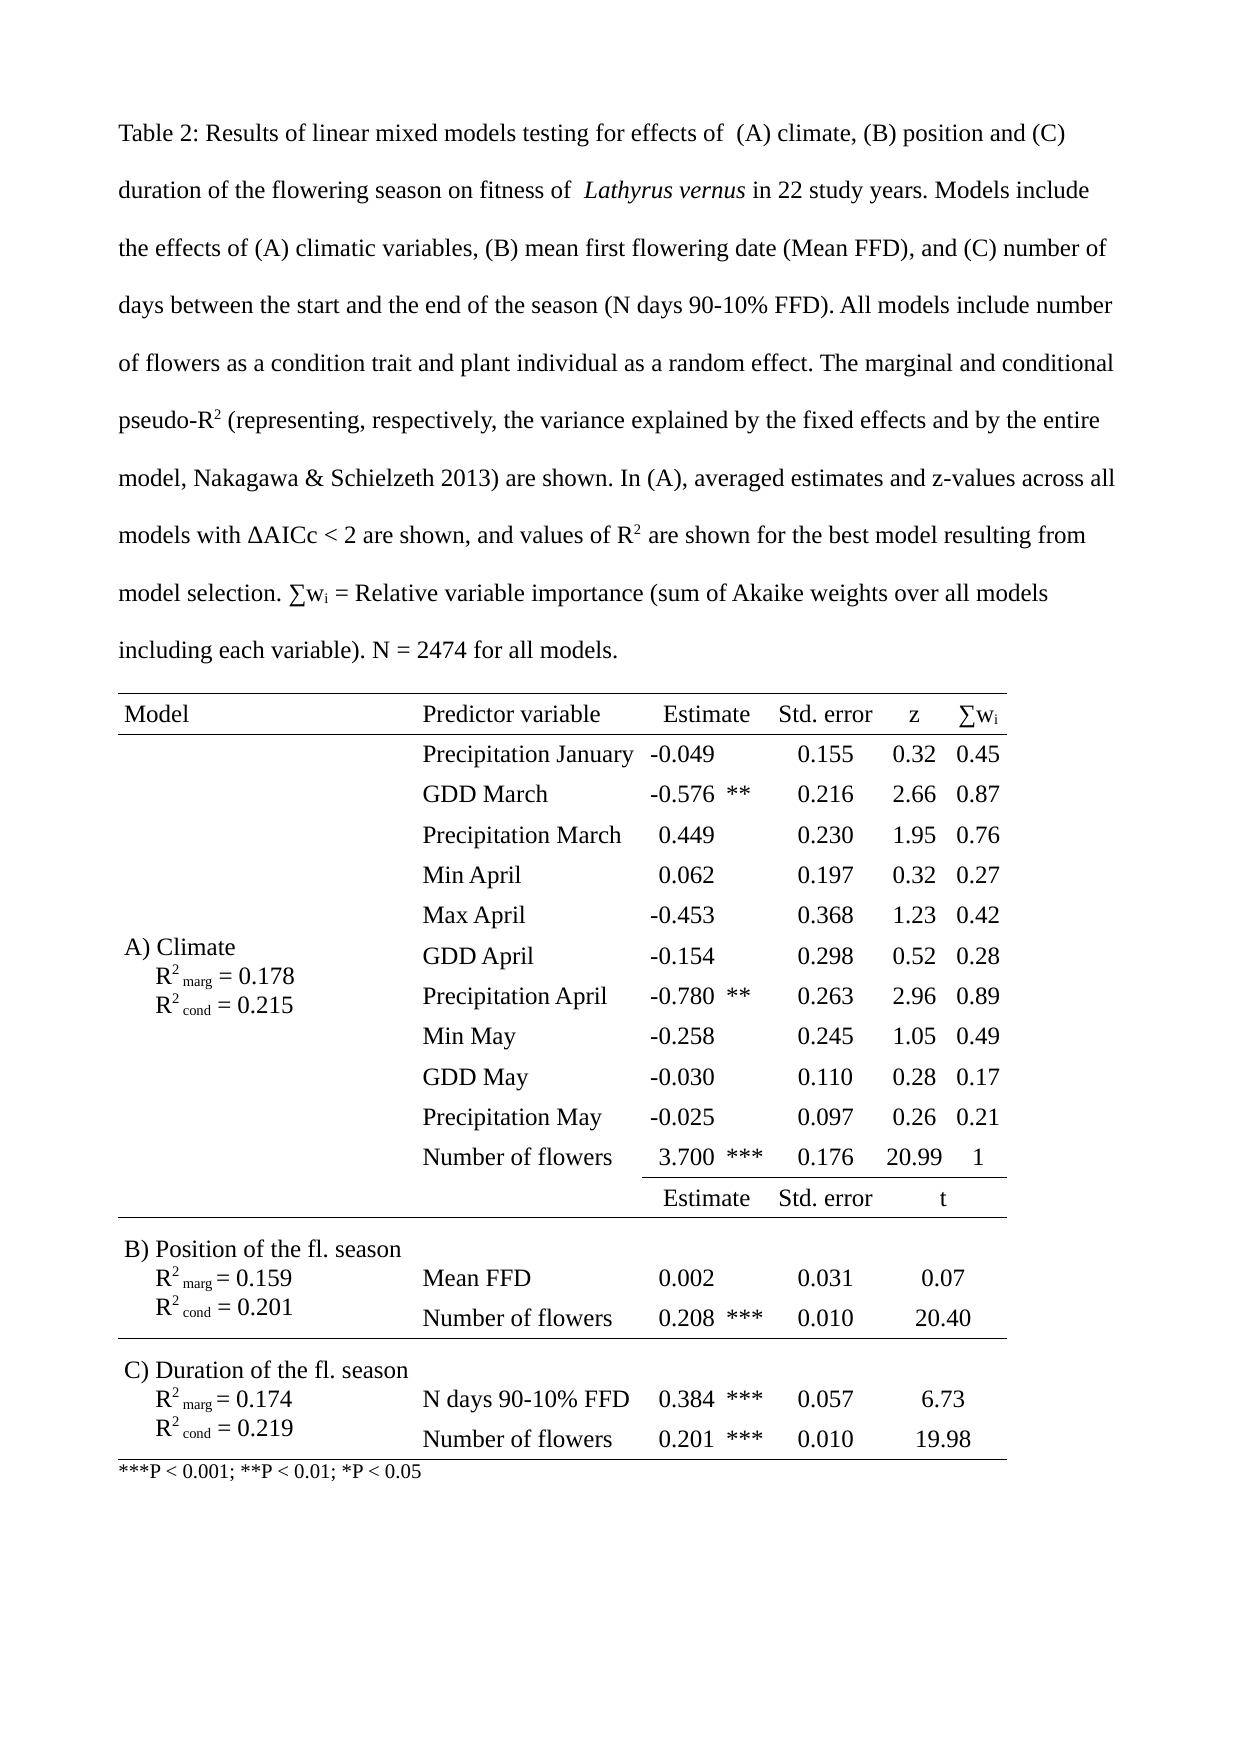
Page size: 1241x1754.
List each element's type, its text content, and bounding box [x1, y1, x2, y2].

table_cell 0.89 [949, 975, 1007, 1016]
table_cell Mean FFD [416, 1258, 642, 1298]
table_cell 0.42 [949, 895, 1007, 935]
table_cell 0.097 [771, 1096, 879, 1137]
table_cell 0.216 [771, 774, 879, 814]
table_header Std. error [771, 694, 879, 733]
table_cell 1.05 [879, 1016, 949, 1056]
table_header Predictor variable [416, 694, 642, 733]
table_cell Number of flowers [416, 1137, 642, 1177]
table_cell 19.98 [879, 1419, 1007, 1459]
table_cell [720, 814, 771, 854]
table_cell 0.32 [879, 854, 949, 895]
table_cell Precipitation April [416, 975, 642, 1016]
table_cell -0.780 [642, 975, 720, 1016]
table_cell 0.176 [771, 1137, 879, 1177]
table_cell 0.76 [949, 814, 1007, 854]
table_cell 0.28 [949, 935, 1007, 975]
table_cell *** [720, 1298, 771, 1338]
table_cell 0.155 [771, 735, 879, 774]
table_cell 0.49 [949, 1016, 1007, 1056]
table_cell 2.66 [879, 774, 949, 814]
table_cell *** [720, 1378, 771, 1418]
table_cell Precipitation March [416, 814, 642, 854]
table_cell 20.40 [879, 1298, 1007, 1338]
table_cell B) Position of the fl. season R2 marg = 0.159 R2 cond = 0.201 [118, 1218, 416, 1338]
table_cell [771, 1339, 879, 1378]
table_cell 0.28 [879, 1056, 949, 1096]
table_cell 1.23 [879, 895, 949, 935]
table_cell 0.002 [642, 1258, 720, 1298]
table_cell -0.025 [642, 1096, 720, 1137]
table_cell 0.057 [771, 1378, 879, 1418]
table_cell [879, 1218, 1007, 1257]
table_cell 0.17 [949, 1056, 1007, 1096]
table_cell 0.26 [879, 1096, 949, 1137]
table_cell 0.32 [879, 735, 949, 774]
table_cell 0.21 [949, 1096, 1007, 1137]
table_cell 0.368 [771, 895, 879, 935]
table_cell *** [720, 1419, 771, 1459]
table_cell 0.230 [771, 814, 879, 854]
table_cell [720, 1339, 771, 1378]
table_cell 20.99 [879, 1137, 949, 1177]
table_cell Std. error [771, 1178, 879, 1217]
table_cell [720, 854, 771, 895]
table_cell 0.298 [771, 935, 879, 975]
table_cell Number of flowers [416, 1298, 642, 1338]
table_cell 2.96 [879, 975, 949, 1016]
table_cell [720, 935, 771, 975]
table_cell [720, 1096, 771, 1137]
table_cell -0.576 [642, 774, 720, 814]
table_cell Min May [416, 1016, 642, 1056]
table_cell [416, 1177, 642, 1217]
table_cell [642, 1218, 720, 1257]
table_cell -0.154 [642, 935, 720, 975]
table_cell ** [720, 774, 771, 814]
table_cell 0.52 [879, 935, 949, 975]
table_cell 0.062 [642, 854, 720, 895]
table_cell 0.201 [642, 1419, 720, 1459]
table_cell t [879, 1178, 1007, 1217]
table_cell 0.010 [771, 1419, 879, 1459]
table_cell 0.45 [949, 735, 1007, 774]
table_cell GDD May [416, 1056, 642, 1096]
table_cell [416, 1218, 642, 1257]
table_cell -0.258 [642, 1016, 720, 1056]
text Table 2: Results of linear mixed models testing for effects of (A) climate, (B) position and (C) duration of the flowering season on fitness of Lathyrus vernus in 22 study years. Models include the effects of (A) climatic variables, (B) mean first flowering date (Mean FFD), and (C) number of days between the start and the end of the season (N days 90-10% FFD). All models include number of flowers as a condition trait and plant individual as a random effect. The marginal and conditional pseudo-R2 (representing, respectively, the variance explained by the fixed effects and by the entire model, Nakagawa & Schielzeth 2013) are shown. In (A), averaged estimates and z-values across all models with ΔAICc < 2 are shown, and values of R2 are shown for the best model resulting from model selection. ∑wi = Relative variable importance (sum of Akaike weights over all models including each variable). N = 2474 for all models. [118, 118, 1122, 664]
table_cell 0.263 [771, 975, 879, 1016]
table_cell 0.87 [949, 774, 1007, 814]
table_cell 1 [949, 1137, 1007, 1177]
table_cell 0.208 [642, 1298, 720, 1338]
table_cell [720, 1258, 771, 1298]
table_cell 0.010 [771, 1298, 879, 1338]
table_cell 6.73 [879, 1378, 1007, 1418]
table_cell ** [720, 975, 771, 1016]
table_cell [720, 735, 771, 774]
table_cell Max April [416, 895, 642, 935]
table_cell [642, 1339, 720, 1378]
table_cell 0.384 [642, 1378, 720, 1418]
table_cell -0.453 [642, 895, 720, 935]
table_cell Precipitation January [416, 735, 642, 774]
table_cell 0.449 [642, 814, 720, 854]
table_header Model [118, 694, 416, 733]
table_cell [416, 1339, 642, 1378]
table_cell 0.07 [879, 1258, 1007, 1298]
table_cell 0.27 [949, 854, 1007, 895]
table_cell 0.197 [771, 854, 879, 895]
table_cell C) Duration of the fl. season R2 marg = 0.174 R2 cond = 0.219 [118, 1339, 416, 1459]
table_cell 1.95 [879, 814, 949, 854]
table_cell -0.049 [642, 735, 720, 774]
table_cell Precipitation May [416, 1096, 642, 1137]
table_cell [879, 1339, 1007, 1378]
table_header ∑wi [949, 694, 1007, 733]
table_cell 0.031 [771, 1258, 879, 1298]
table_cell N days 90-10% FFD [416, 1378, 642, 1418]
table_cell [720, 1218, 771, 1257]
table_cell A) Climate R2 marg = 0.178 R2 cond = 0.215 [118, 735, 416, 1217]
table_cell [720, 895, 771, 935]
table_cell 0.245 [771, 1016, 879, 1056]
text ***P < 0.001; **P < 0.01; *P < 0.05 [118, 1459, 1122, 1483]
table_cell 3.700 [642, 1137, 720, 1177]
table_cell Min April [416, 854, 642, 895]
table_header Estimate [642, 694, 771, 733]
table_cell Estimate [642, 1178, 771, 1217]
table_cell *** [720, 1137, 771, 1177]
table_cell GDD March [416, 774, 642, 814]
table_cell GDD April [416, 935, 642, 975]
table_cell 0.110 [771, 1056, 879, 1096]
table_cell [720, 1056, 771, 1096]
table_cell [771, 1218, 879, 1257]
table_cell -0.030 [642, 1056, 720, 1096]
table_cell Number of flowers [416, 1419, 642, 1459]
table_cell [720, 1016, 771, 1056]
table_header z [879, 694, 949, 733]
